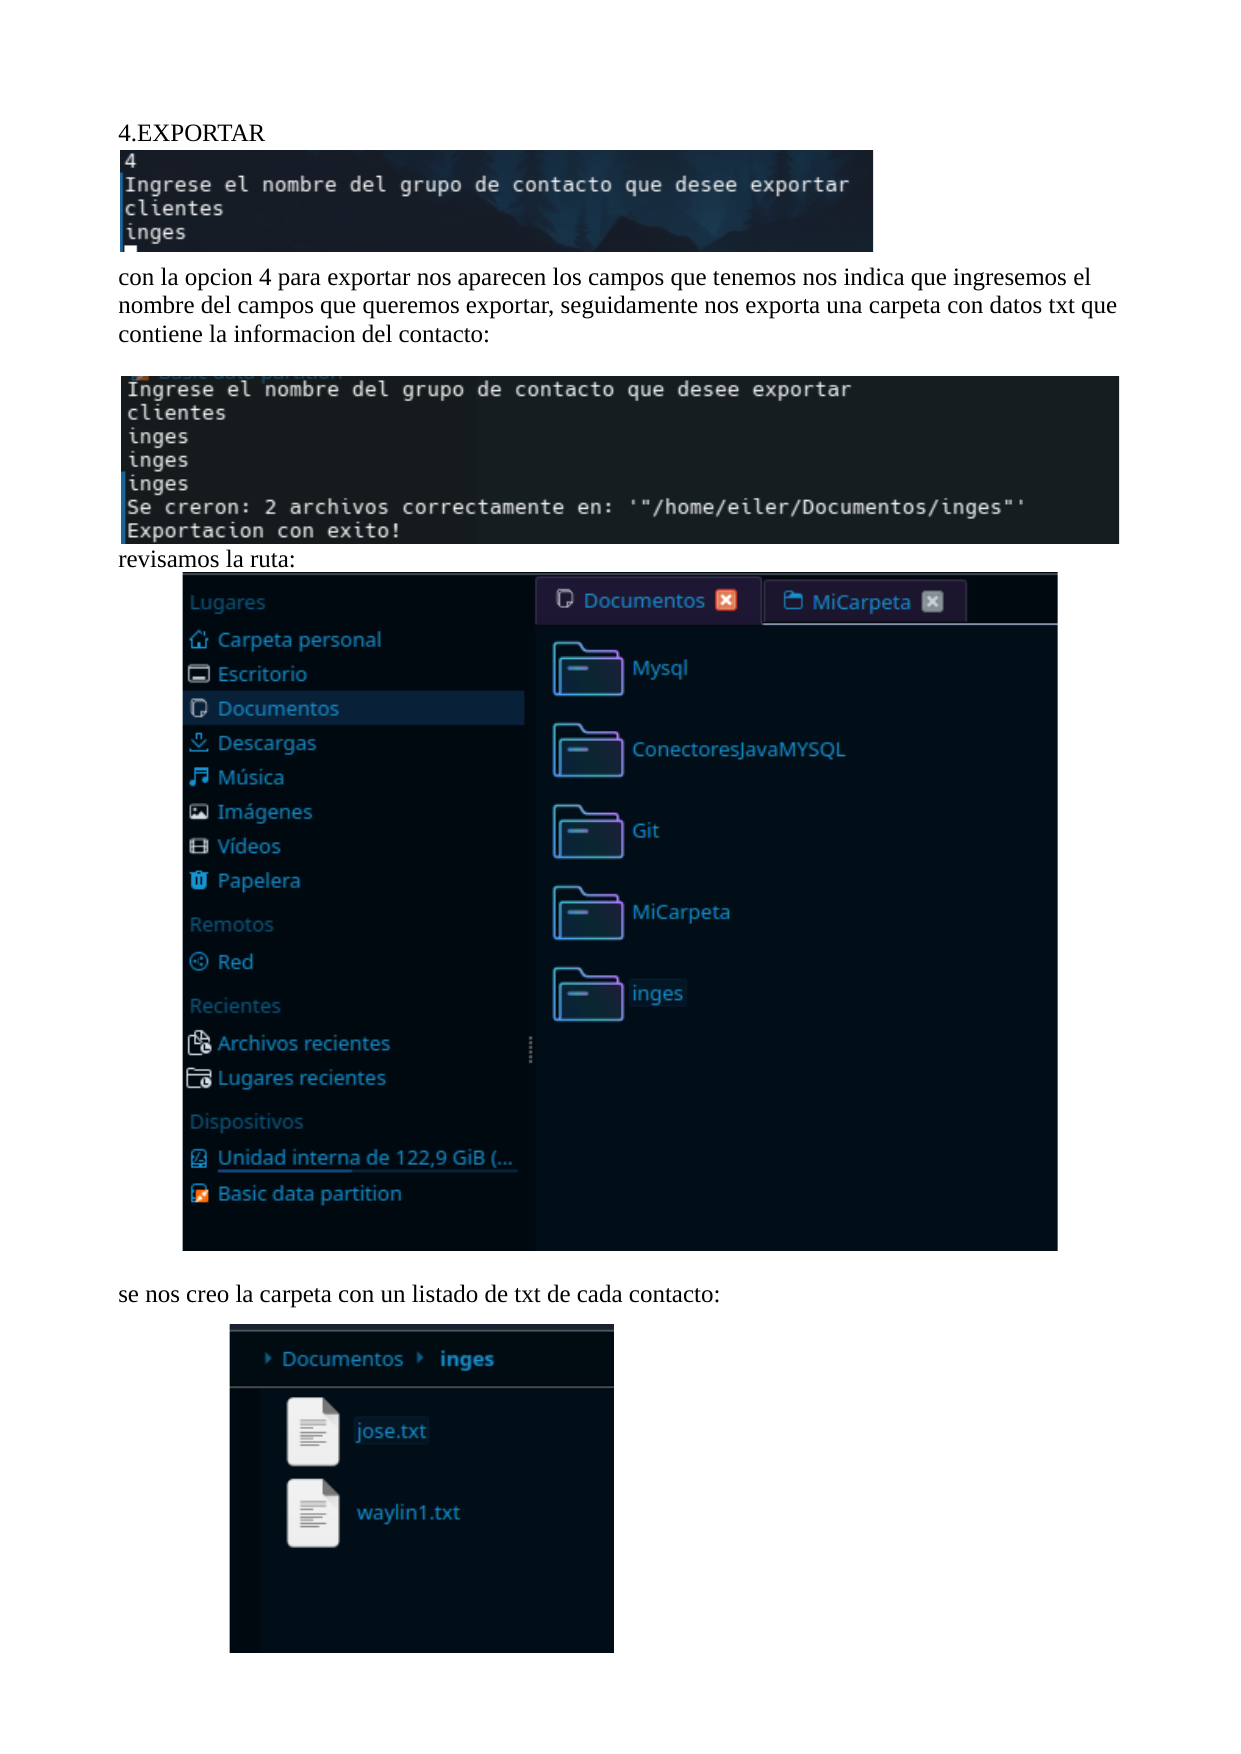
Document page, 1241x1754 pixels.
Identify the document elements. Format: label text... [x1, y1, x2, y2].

text con la opcion 4 para exportar nos aparecen los campos que tenemos nos indica que ingresemos el nombre del campos que queremos exportar, seguidamente nos exporta una carpeta con datos txt que contiene la informacion del contacto: [118, 262, 1122, 348]
text 4.EXPORTAR [118, 118, 1122, 147]
picture [120, 150, 874, 252]
picture [229, 1324, 614, 1653]
text revisamos la ruta: [118, 377, 1122, 573]
picture [121, 376, 1120, 544]
text se nos creo la carpeta con un listado de txt de cada contacto: [118, 1279, 1122, 1308]
picture [182, 572, 1058, 1251]
